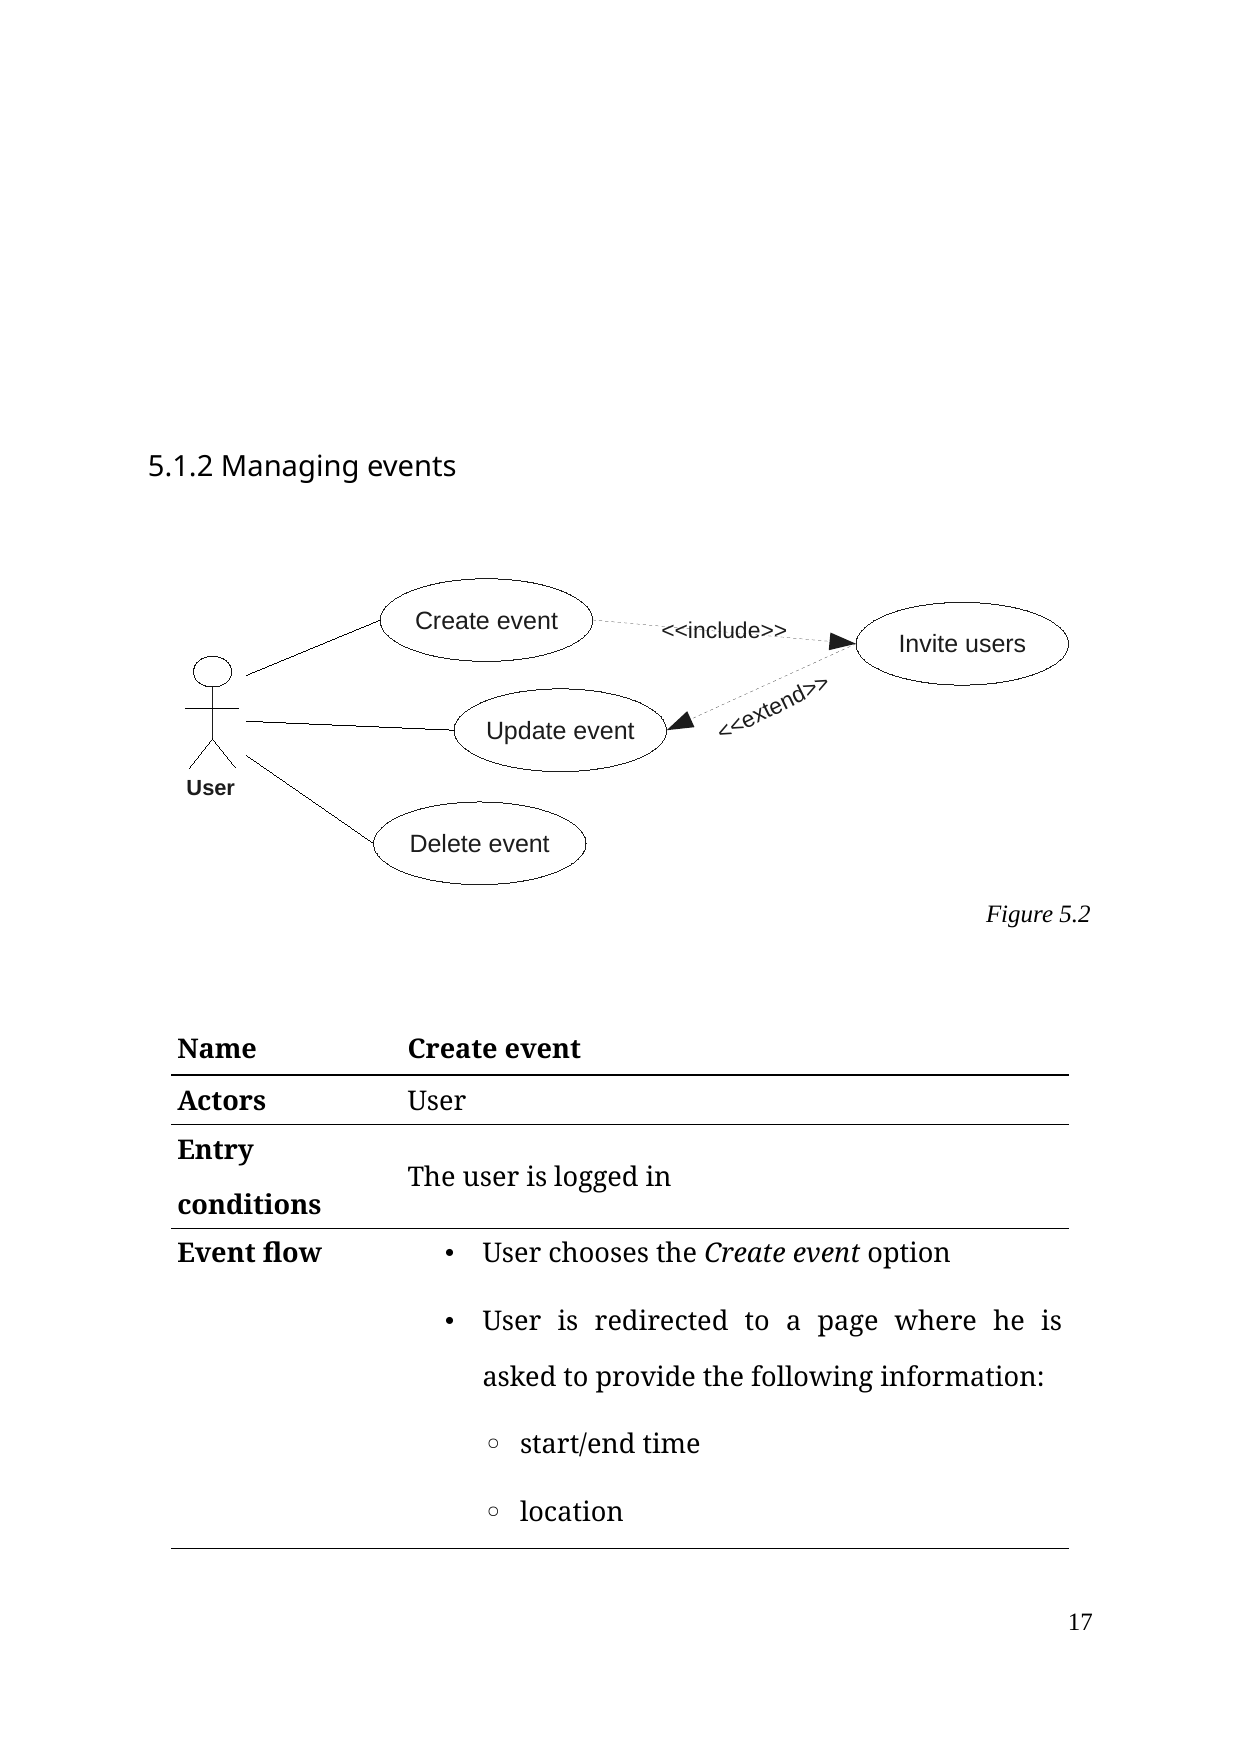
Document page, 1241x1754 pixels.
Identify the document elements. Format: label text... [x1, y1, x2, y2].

table_cell The user is logged in [401, 1125, 1069, 1228]
table_cell Entry conditions [171, 1125, 401, 1228]
table_cell User [401, 1076, 1069, 1124]
text Figure 5.2 [124, 579, 1093, 928]
table_header Name [171, 1023, 401, 1074]
table_cell Actors [171, 1076, 401, 1124]
subtitle 5.1.2 Managing events [148, 445, 1093, 485]
table_header Create event [401, 1023, 1069, 1074]
table_cell User chooses the Create event option User is redirected to a page where he is asked to provide the following information: start/end time location specify if the event is indoors or outdoors specify other users, if any, to invite (optional) User submits the filled out form [401, 1229, 1069, 1548]
table_cell Event flow [171, 1229, 401, 1548]
